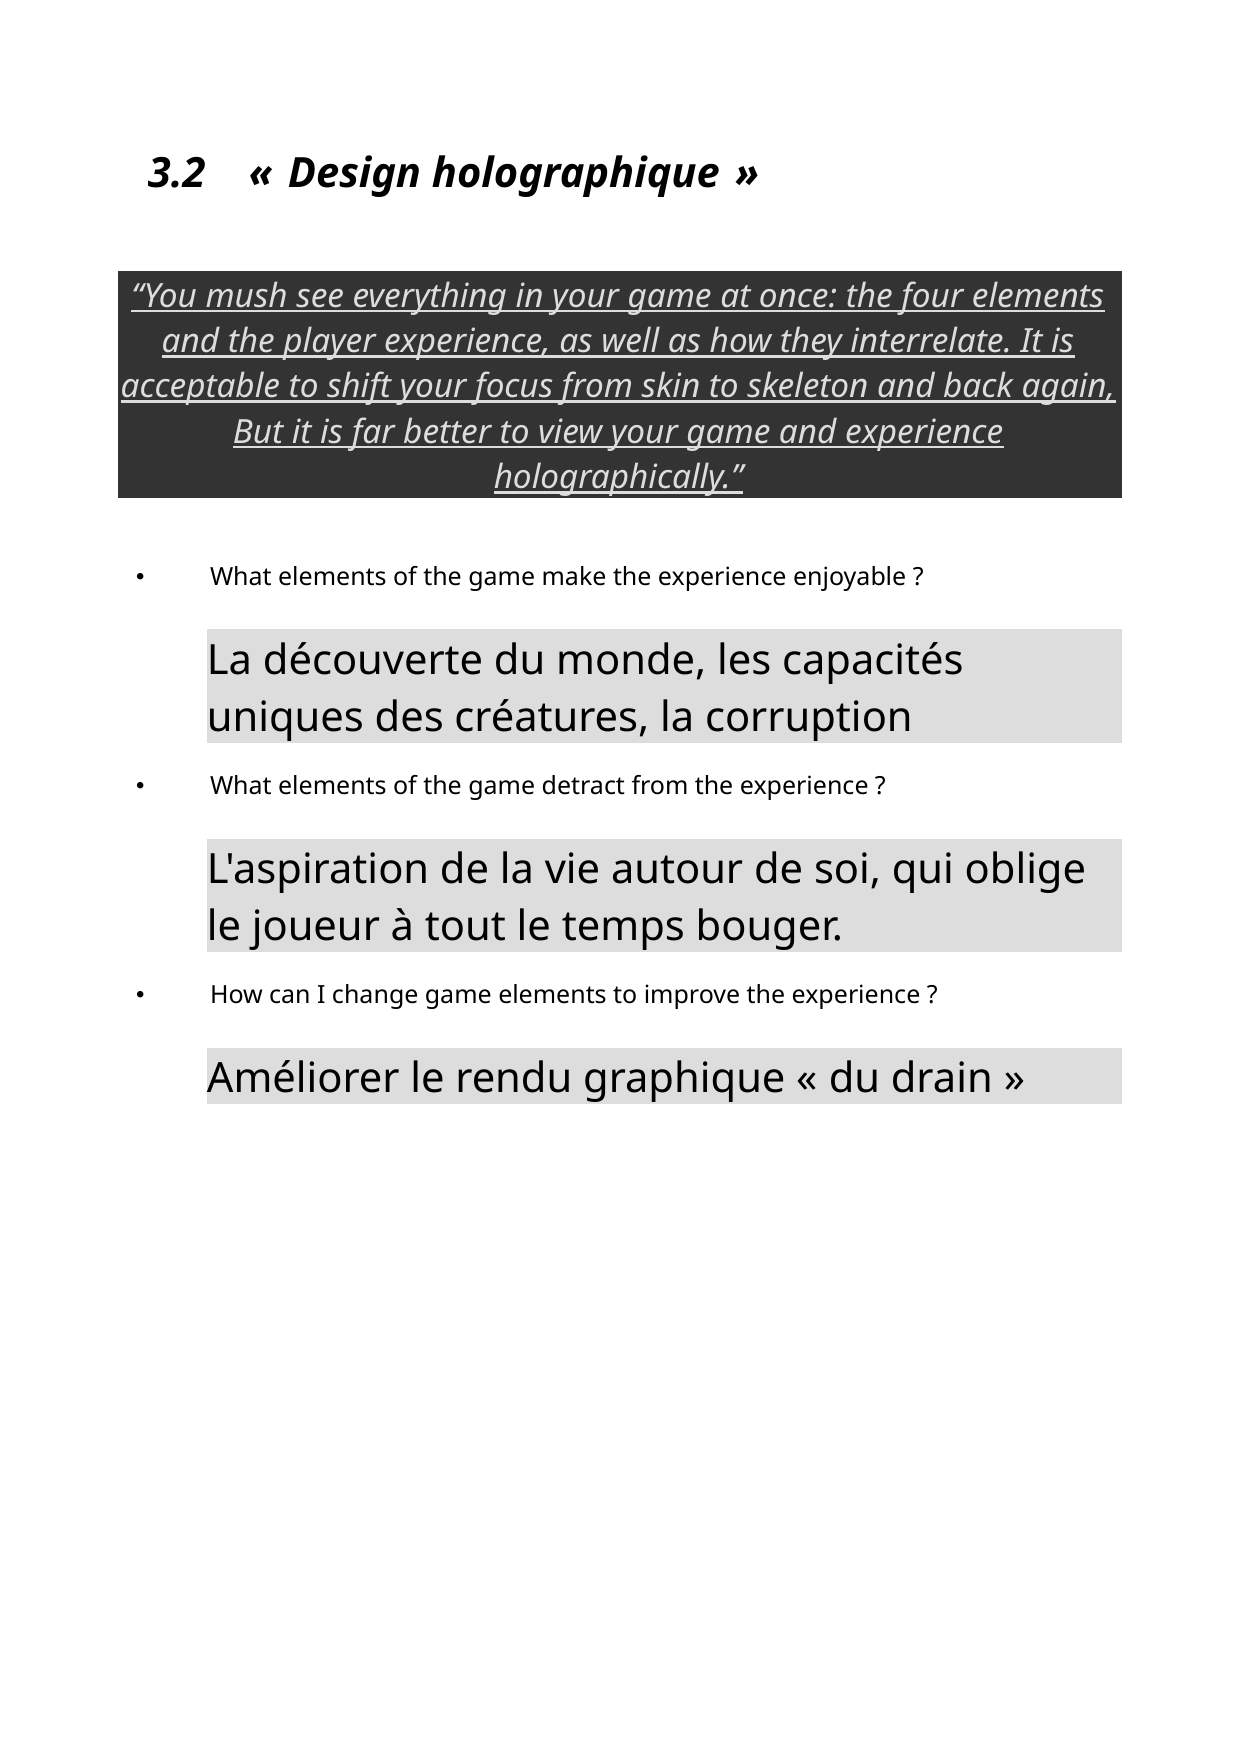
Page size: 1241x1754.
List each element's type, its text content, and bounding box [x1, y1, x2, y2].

text Améliorer le rendu graphique « du drain » [207, 1048, 1122, 1104]
list What elements of the game detract from the experience ? [136, 767, 1122, 801]
list How can I change game elements to improve the experience ? [136, 976, 1122, 1010]
subtitle « Design holographique » [148, 143, 1122, 200]
text L'aspiration de la vie autour de soi, qui oblige le joueur à tout le temps bouger. [207, 839, 1122, 952]
text La découverte du monde, les capacités uniques des créatures, la corruption [207, 629, 1122, 743]
list What elements of the game make the experience enjoyable ? [136, 558, 1122, 592]
text “You mush see everything in your game at once: the four elements and the player experience, as well as how they interrelate. It is acceptable to shift your focus from skin to skeleton and back again, But it is far better to view your game and experience holographically.” [118, 271, 1122, 498]
